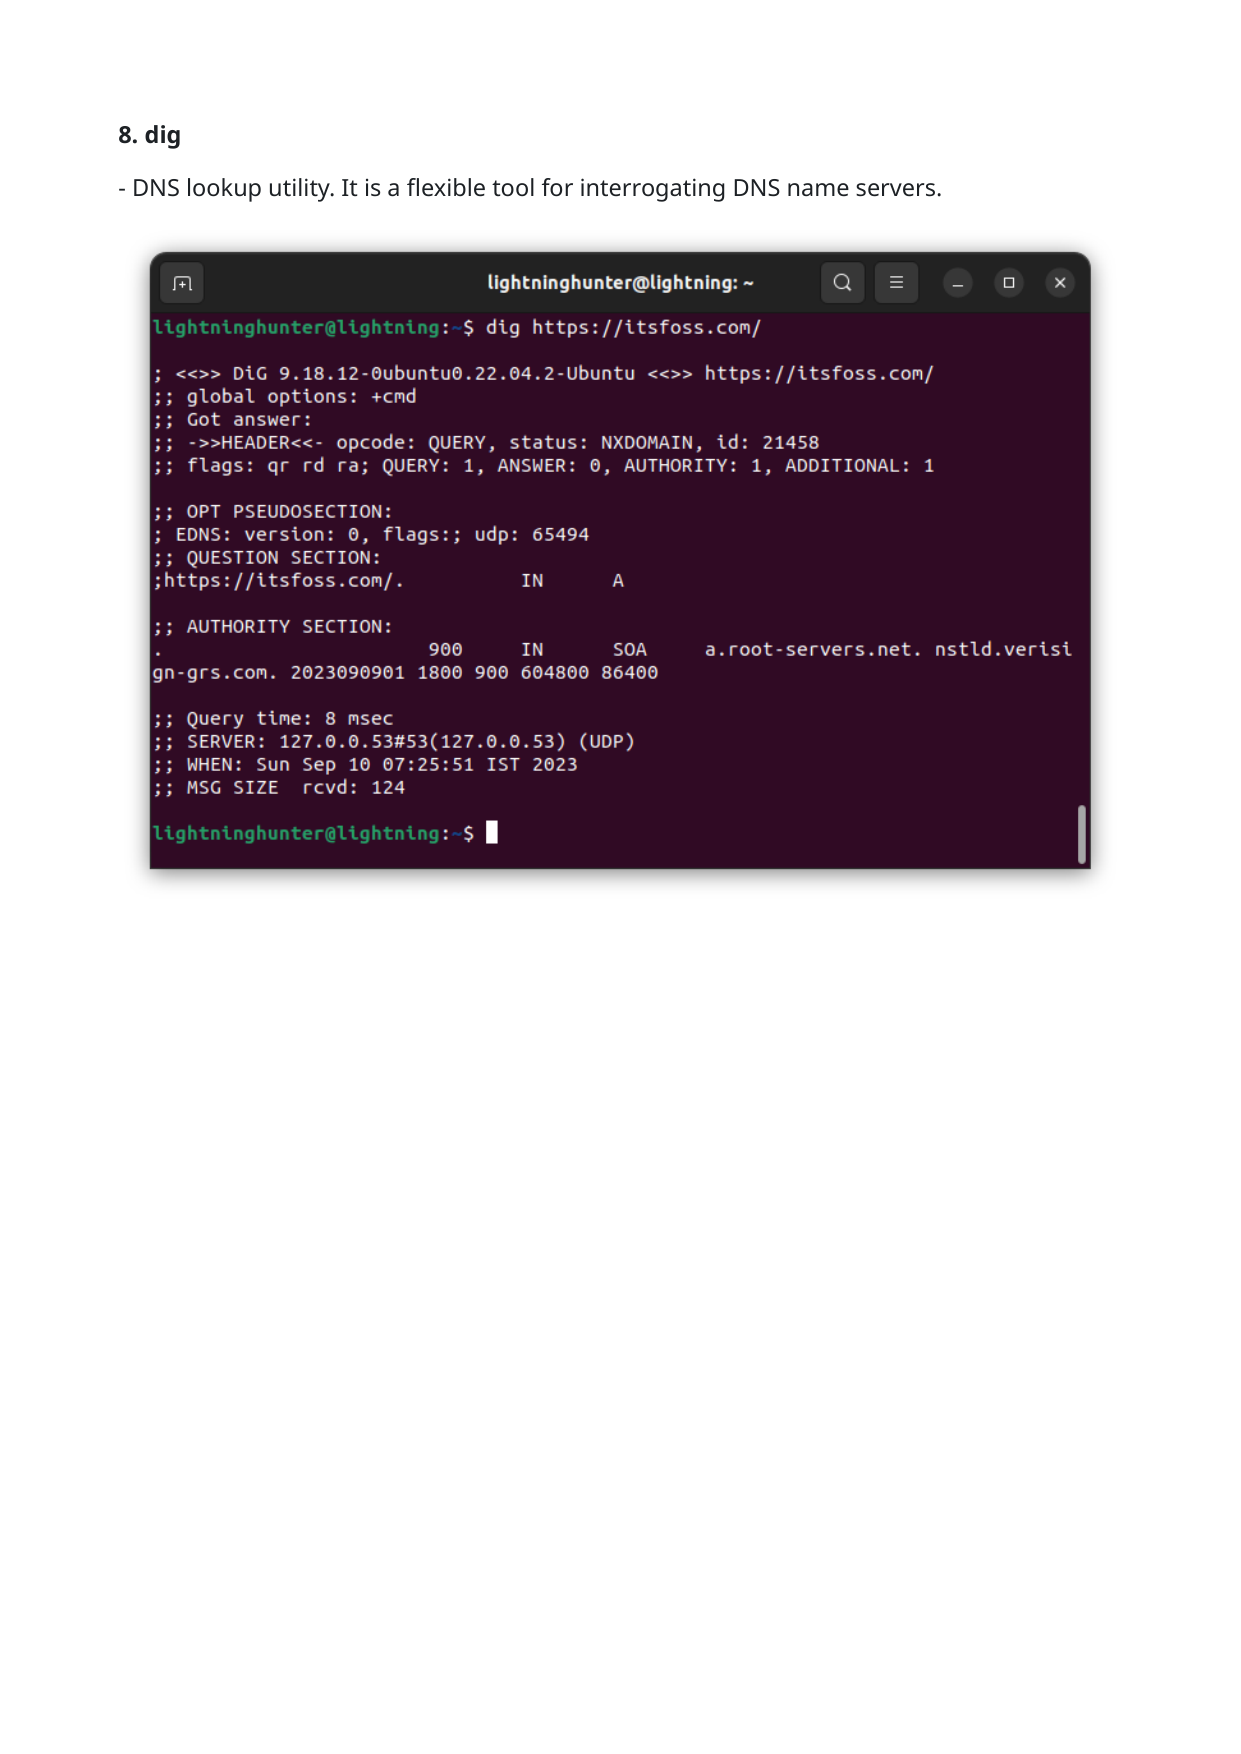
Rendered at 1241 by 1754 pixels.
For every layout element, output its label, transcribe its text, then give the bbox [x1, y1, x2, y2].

picture [118, 224, 1123, 905]
subtitle - DNS lookup utility. It is a flexible tool for interrogating DNS name servers. [118, 171, 1122, 203]
subtitle 8. dig [118, 118, 1122, 150]
